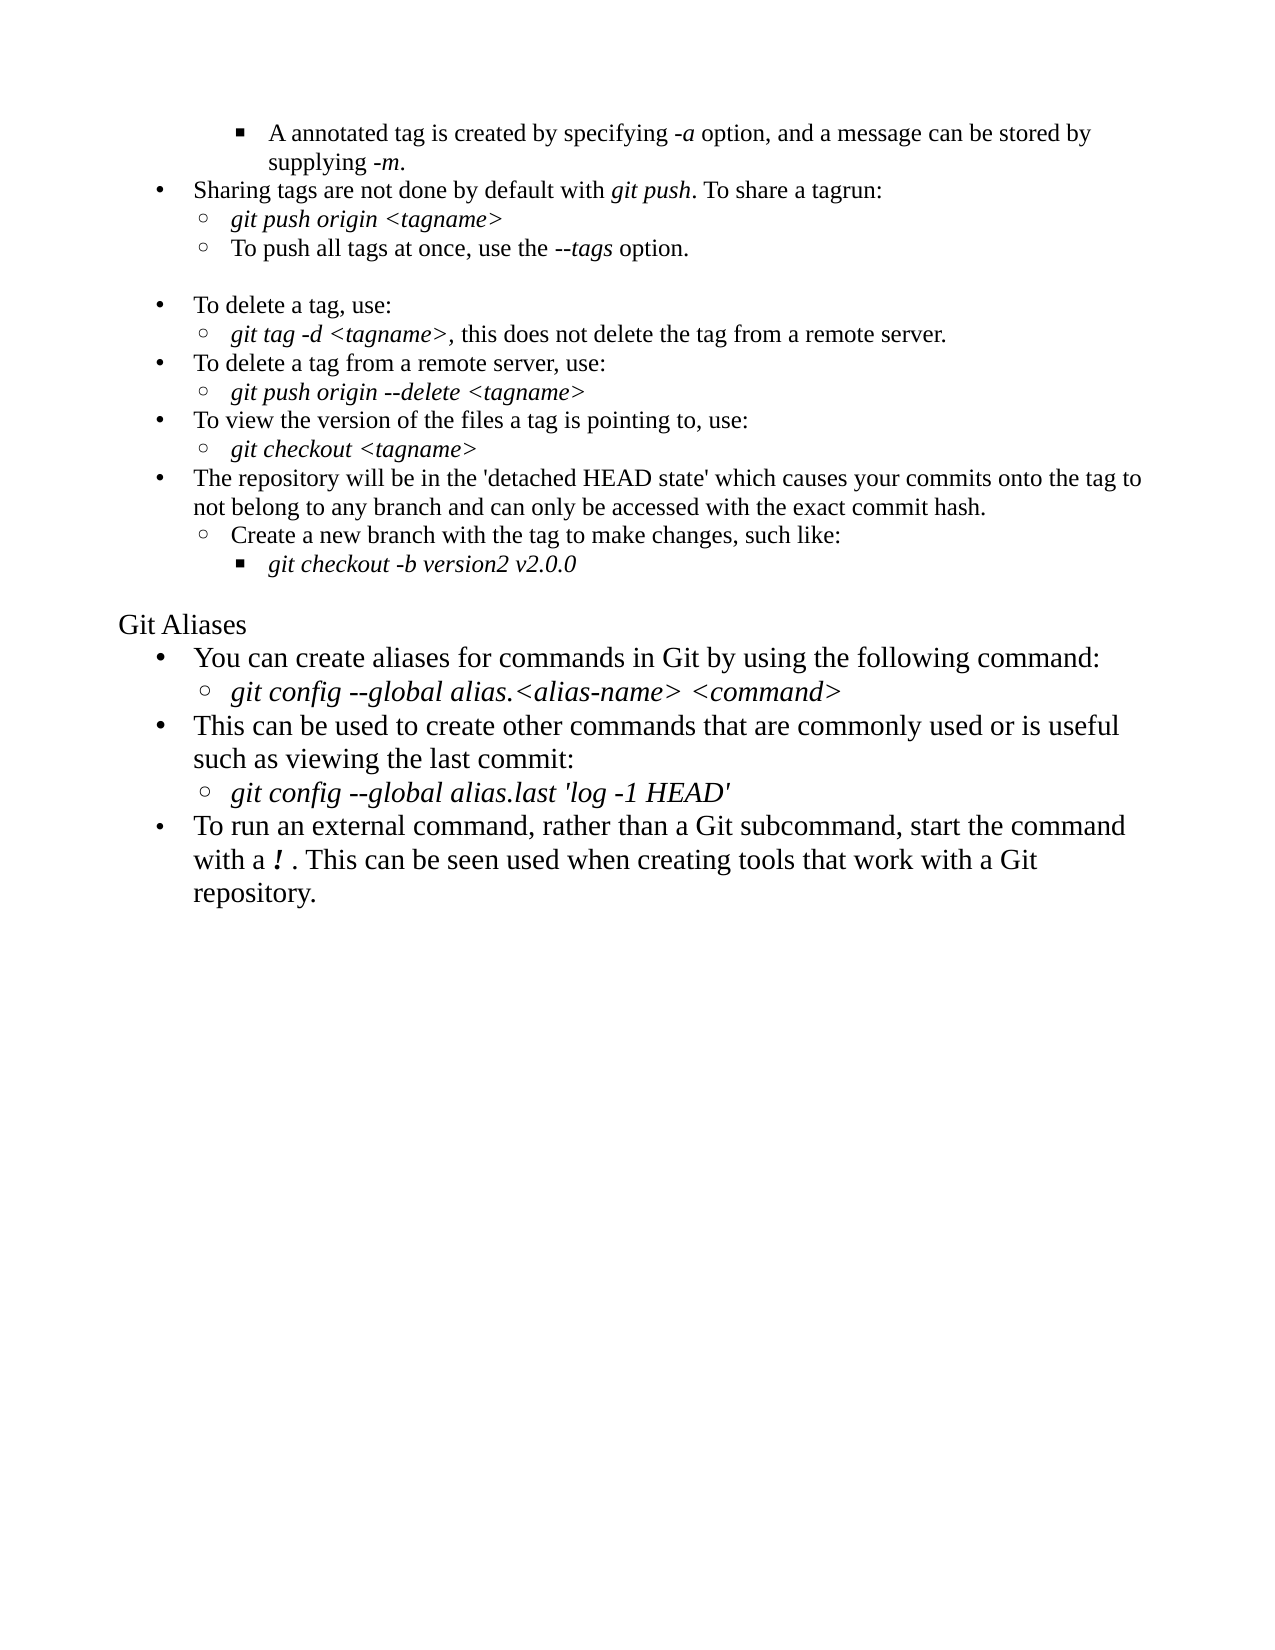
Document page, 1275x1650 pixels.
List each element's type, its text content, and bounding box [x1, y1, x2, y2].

list You can create aliases for commands in Git by using the following command: [156, 640, 1157, 674]
list Create a new branch with the tag to make changes, such like: [193, 521, 1157, 549]
list To delete a tag, use: [156, 291, 1157, 319]
list To view the version of the files a tag is pointing to, use: [156, 406, 1157, 434]
list git config --global alias.last 'log -1 HEAD' [193, 775, 1157, 808]
list The repository will be in the 'detached HEAD state' which causes your commits onto the tag to not belong to any branch and can only be accessed with the exact commit hash. [156, 463, 1157, 521]
list To push all tags at once, use the --tags option. [193, 233, 1157, 262]
list git push origin <tagname> [193, 204, 1157, 233]
list git checkout -b version2 v2.0.0 [231, 549, 1157, 578]
list A annotated tag is created by specifying -a option, and a message can be stored by supplying -m. [231, 118, 1157, 176]
list Sharing tags are not done by default with git push. To share a tagrun: [156, 176, 1157, 204]
list git push origin --delete <tagname> [193, 377, 1157, 406]
list This can be used to create other commands that are commonly used or is useful such as viewing the last commit: [156, 708, 1157, 775]
list git checkout <tagname> [193, 434, 1157, 463]
list To run an external command, rather than a Git subcommand, start the command with a ! . This can be seen used when creating tools that work with a Git repository. [156, 808, 1157, 909]
list git tag -d <tagname>, this does not delete the tag from a remote server. [193, 319, 1157, 348]
list git config --global alias.<alias-name> <command> [193, 674, 1157, 708]
list To delete a tag from a remote server, use: [156, 348, 1157, 377]
text Git Aliases [118, 607, 1157, 640]
